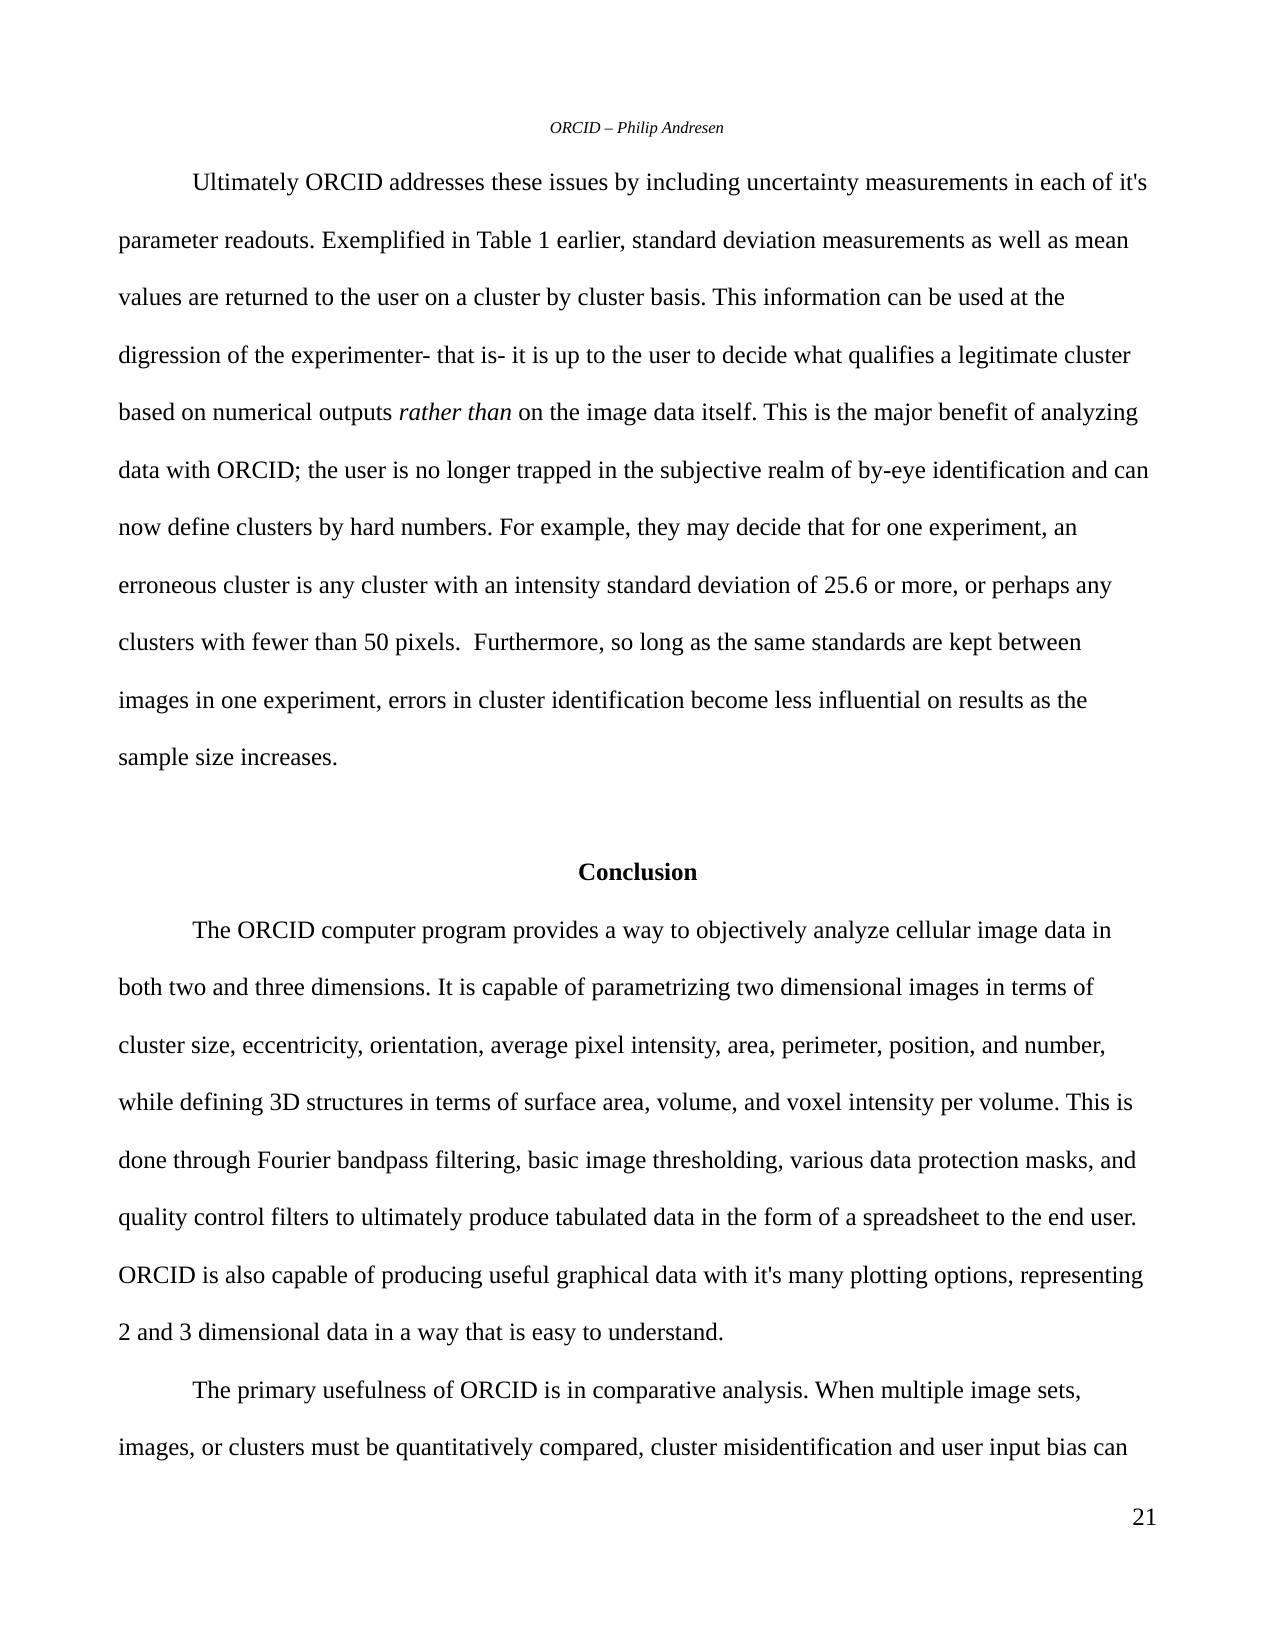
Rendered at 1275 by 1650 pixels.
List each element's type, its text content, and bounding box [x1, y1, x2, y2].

text The ORCID computer program provides a way to objectively analyze cellular image data in both two and three dimensions. It is capable of parametrizing two dimensional images in terms of cluster size, eccentricity, orientation, average pixel intensity, area, perimeter, position, and number, while defining 3D structures in terms of surface area, volume, and voxel intensity per volume. This is done through Fourier bandpass filtering, basic image thresholding, various data protection masks, and quality control filters to ultimately produce tabulated data in the form of a spreadsheet to the end user. ORCID is also capable of producing useful graphical data with it's many plotting options, representing 2 and 3 dimensional data in a way that is easy to understand. [118, 915, 1157, 1346]
text Ultimately ORCID addresses these issues by including uncertainty measurements in each of it's parameter readouts. Exemplified in Table 1 earlier, standard deviation measurements as well as mean values are returned to the user on a cluster by cluster basis. This information can be used at the digression of the experimenter- that is- it is up to the user to decide what qualifies a legitimate cluster based on numerical outputs rather than on the image data itself. This is the major benefit of analyzing data with ORCID; the user is no longer trapped in the subjective realm of by-eye identification and can now define clusters by hard numbers. For example, they may decide that for one experiment, an erroneous cluster is any cluster with an intensity standard deviation of 25.6 or more, or perhaps any clusters with fewer than 50 pixels. Furthermore, so long as the same standards are kept between images in one experiment, errors in cluster identification become less influential on results as the sample size increases. [118, 167, 1157, 771]
text The primary usefulness of ORCID is in comparative analysis. When multiple image sets, images, or clusters must be quantitatively compared, cluster misidentification and user input bias can [118, 1375, 1157, 1461]
text Conclusion [118, 857, 1157, 886]
